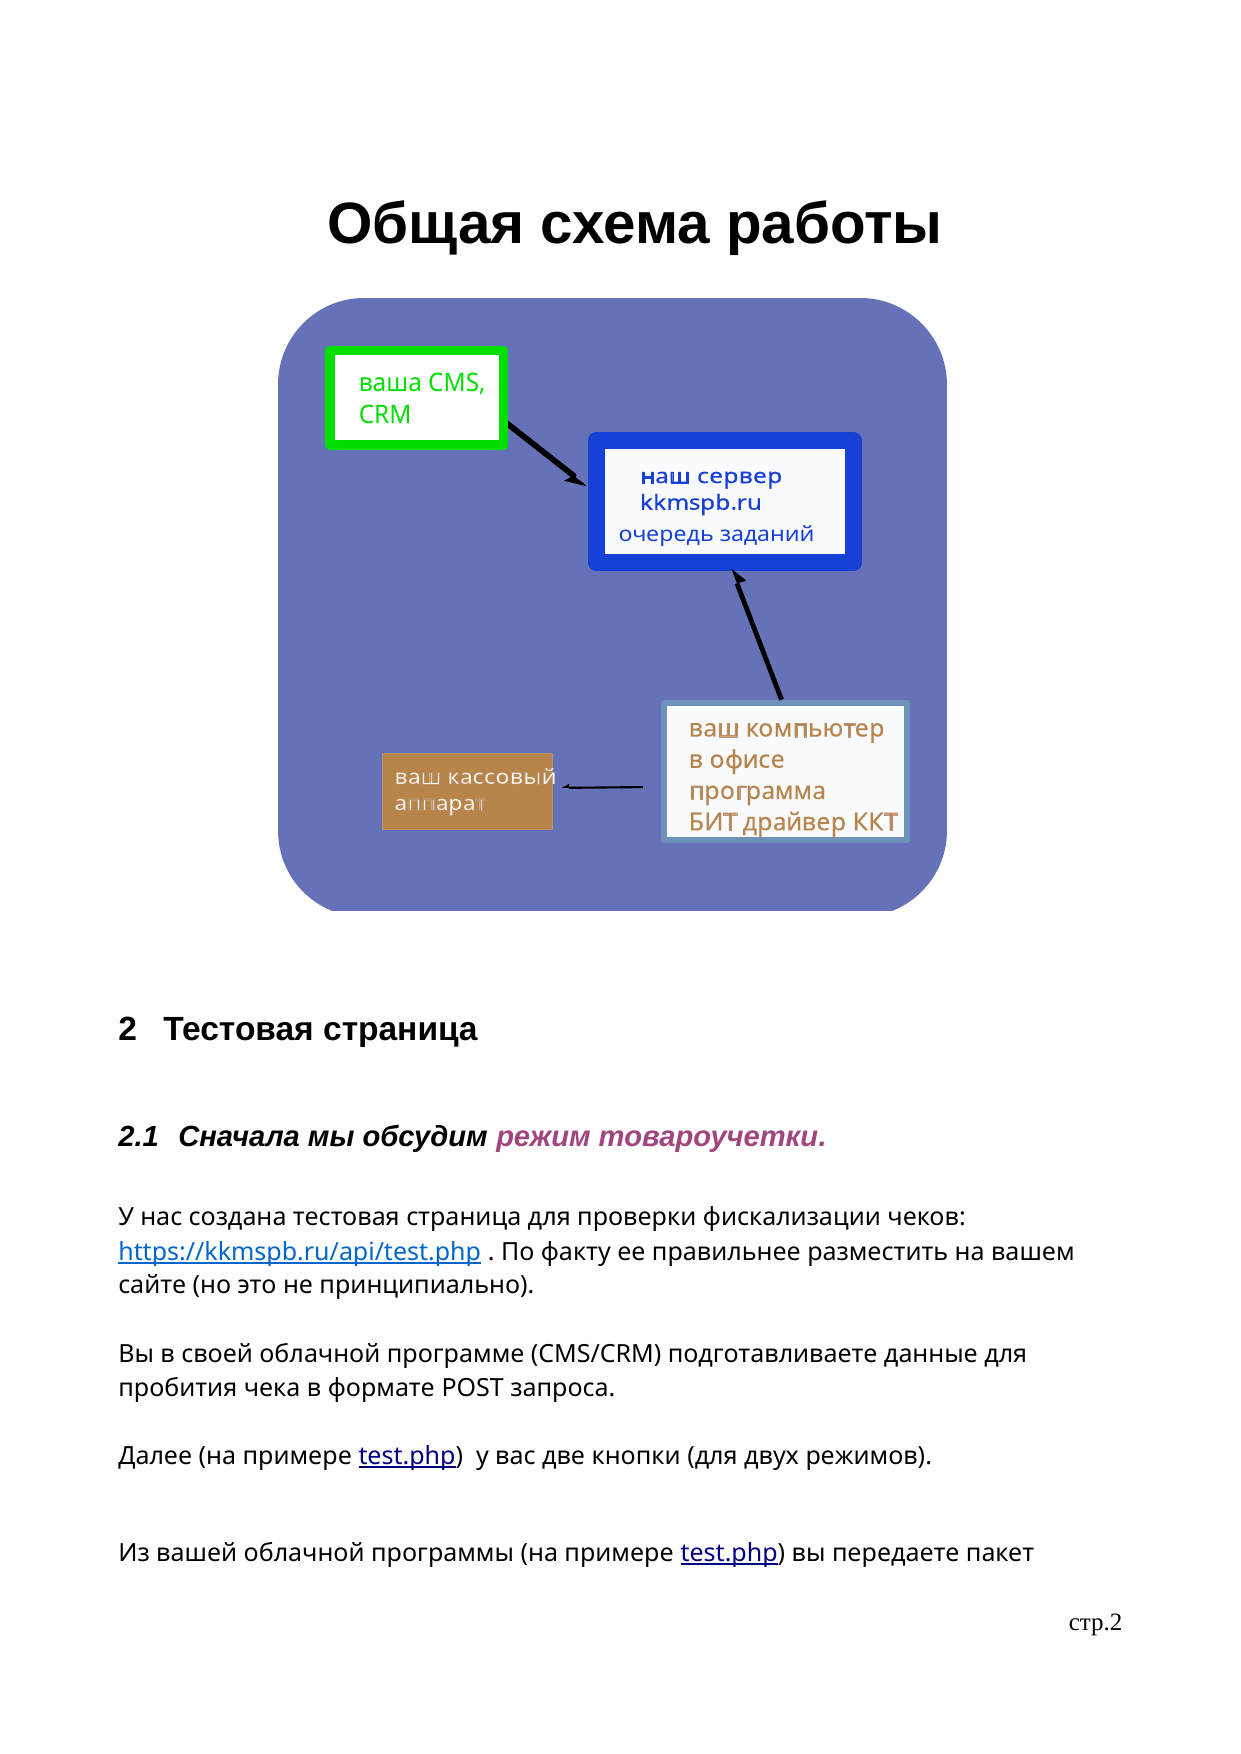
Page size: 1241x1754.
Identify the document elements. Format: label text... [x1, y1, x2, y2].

text Вы в своей облачной программе (CMS/CRM) подготавливаете данные для пробития чека в формате POST запроса. [118, 1335, 1122, 1403]
title Общая схема работы [118, 189, 1122, 256]
text Далее (на примере test.php) у вас две кнопки (для двух режимов). [118, 1437, 1122, 1472]
text Из вашей облачной программы (на примере test.php) вы передаете пакет [118, 1534, 1122, 1568]
text https://kkmspb.ru/api/test.php . По факту ее правильнее разместить на вашем сайте (но это не принципиально). [118, 1233, 1122, 1301]
text У нас создана тестовая страница для проверки фискализации чеков: [118, 1199, 1122, 1233]
subtitle Сначала мы обсудим режим товароучетки. [118, 1119, 1122, 1152]
subtitle Тестовая страница [118, 1009, 1122, 1047]
